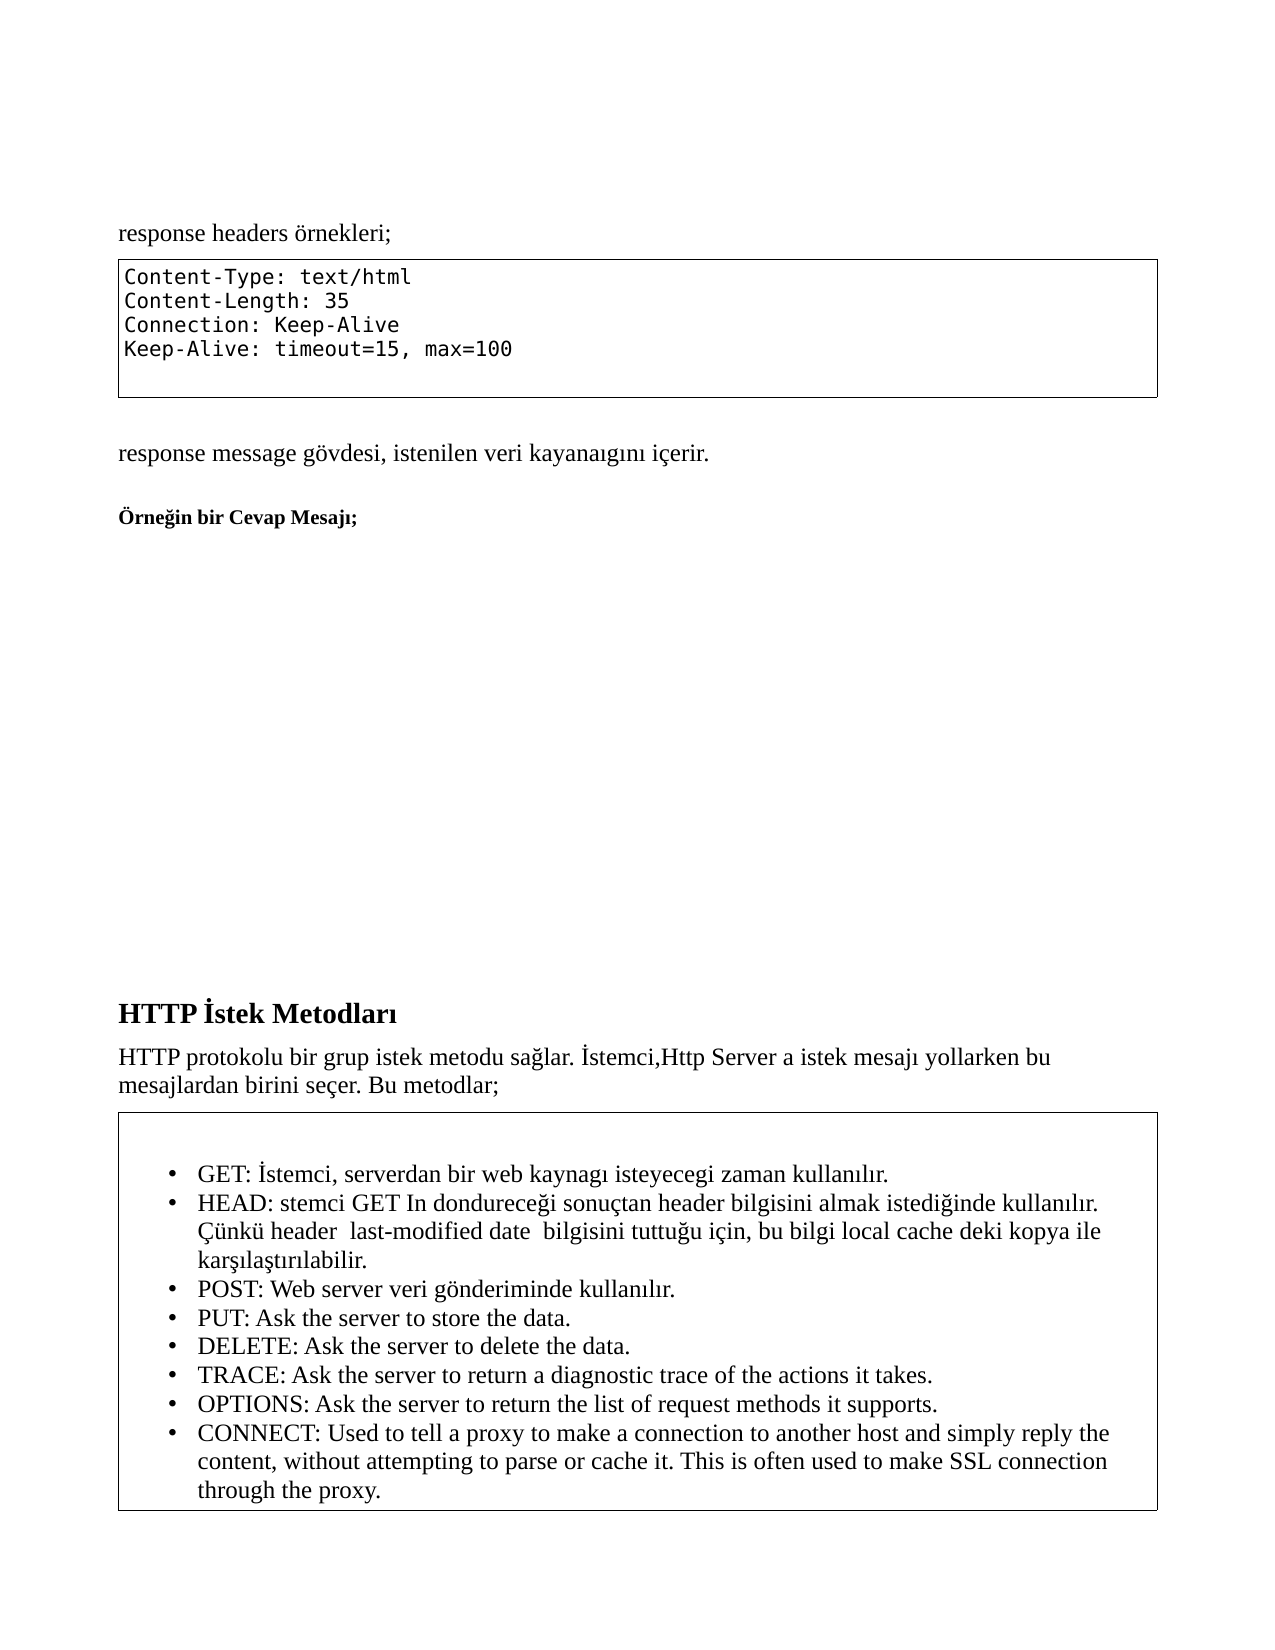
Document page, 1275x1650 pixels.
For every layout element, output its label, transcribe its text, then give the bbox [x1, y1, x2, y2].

text response headers örnekleri; [118, 218, 1157, 246]
table_header Content-Type: text/html Content-Length: 35 Connection: Keep-Alive Keep-Alive: timeout=15, max=100 [119, 260, 1157, 397]
subtitle Örneğin bir Cevap Mesajı; [118, 504, 1157, 529]
text HTTP protokolu bir grup istek metodu sağlar. İstemci,Http Server a istek mesajı yollarken bu mesajlardan birini seçer. Bu metodlar; [118, 1042, 1157, 1099]
table_header GET: İstemci, serverdan bir web kaynagı isteyecegi zaman kullanılır. HEAD: stemci GET In dondureceği sonuçtan header bilgisini almak istediğinde kullanılır. Çünkü header last-modified date bilgisini tuttuğu için, bu bilgi local cache deki kopya ile karşılaştırılabilir. POST: Web server veri gönderiminde kullanılır. PUT: Ask the server to store the data. DELETE: Ask the server to delete the data. TRACE: Ask the server to return a diagnostic trace of the actions it takes. OPTIONS: Ask the server to return the list of request methods it supports. CONNECT: Used to tell a proxy to make a connection to another host and simply reply the content, without attempting to parse or cache it. This is often used to make SSL connection through the proxy. Other extension methods. [119, 1113, 1157, 1510]
subtitle HTTP İstek Metodları [118, 996, 1157, 1029]
text response message gövdesi, istenilen veri kayanaıgını içerir. [118, 438, 1157, 467]
